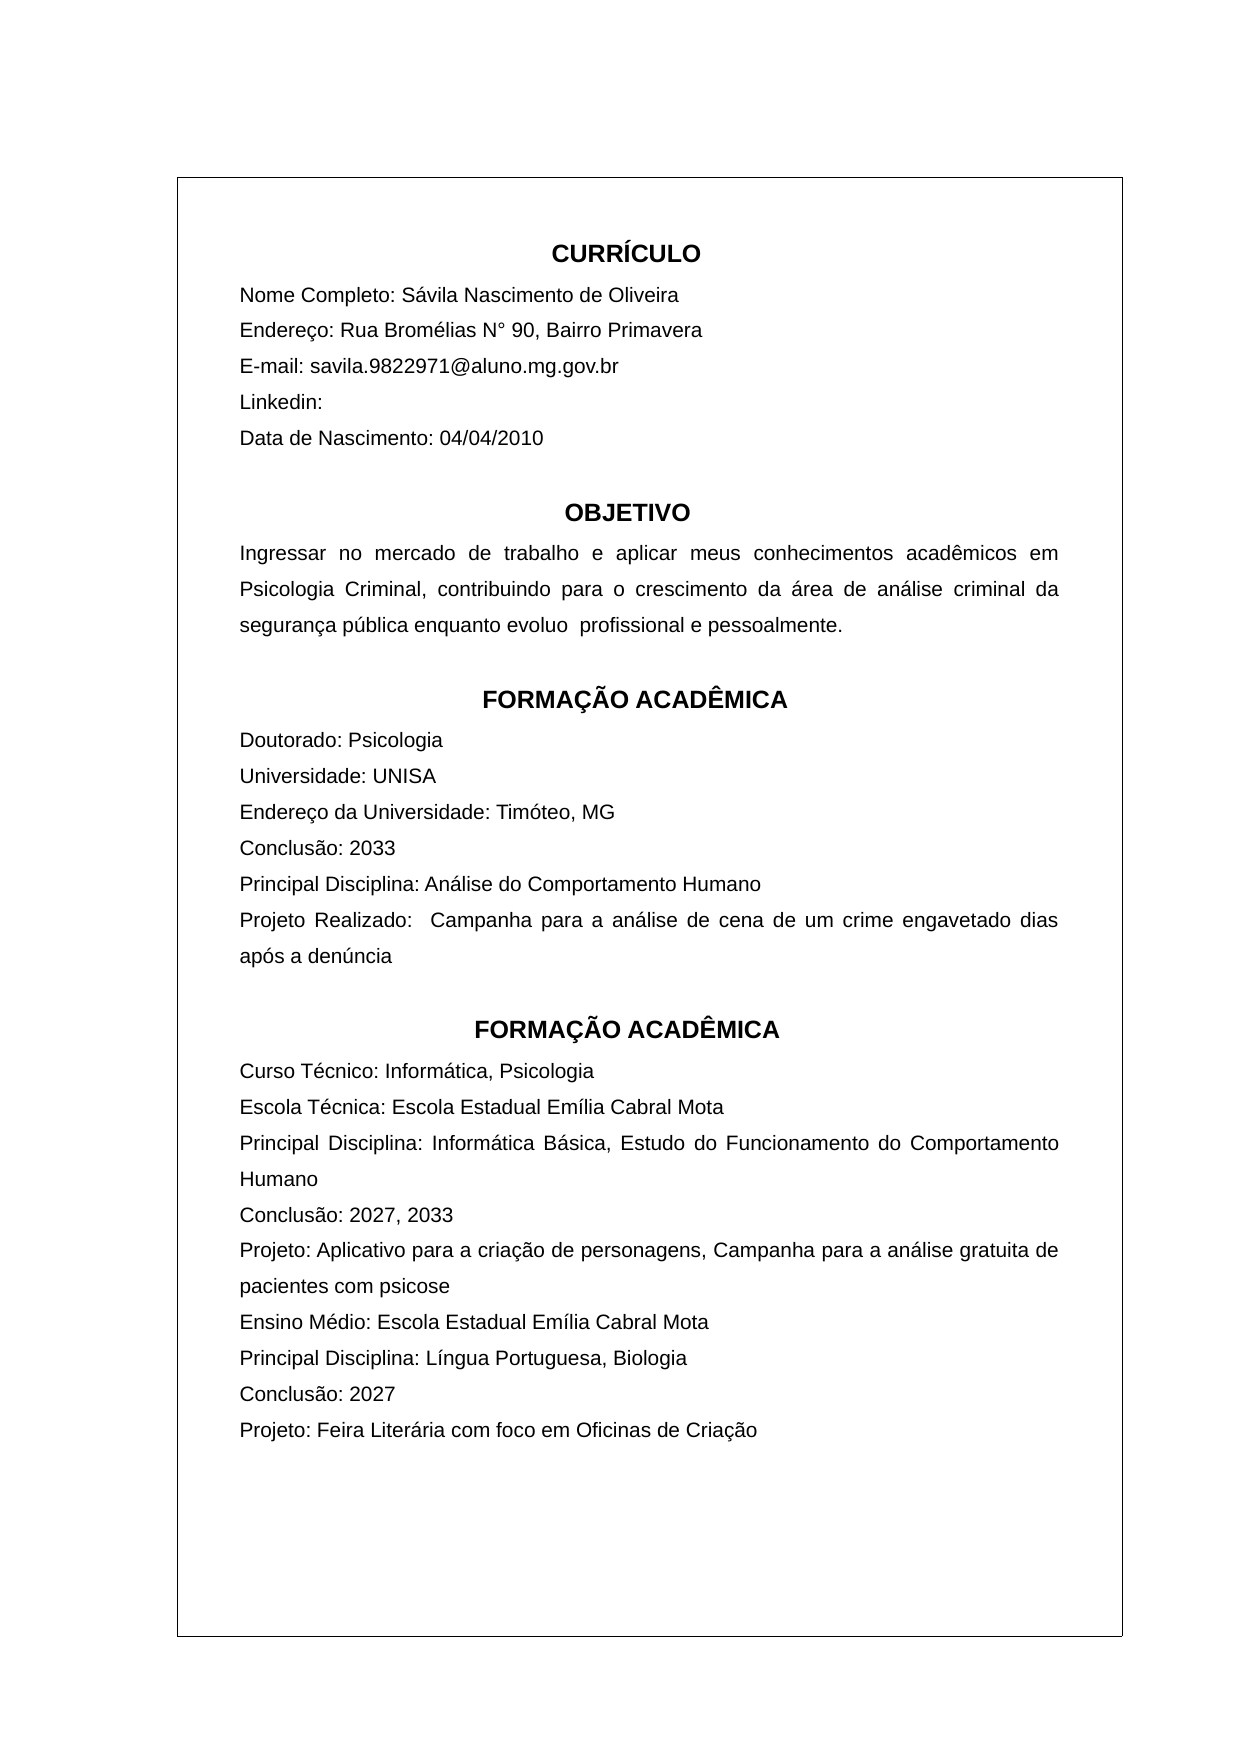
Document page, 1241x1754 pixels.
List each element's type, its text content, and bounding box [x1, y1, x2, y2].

text Projeto: Feira Literária com foco em Oficinas de Criação [239, 1418, 1060, 1442]
text FORMAÇÃO ACADÊMICA [239, 685, 1060, 714]
text Endereço da Universidade: Timóteo, MG [239, 800, 1060, 824]
text Principal Disciplina: Língua Portuguesa, Biologia [239, 1346, 1060, 1370]
text CURRÍCULO [239, 239, 1060, 268]
text Data de Nascimento: 04/04/2010 [239, 426, 1060, 450]
text Endereço: Rua Bromélias N° 90, Bairro Primavera [239, 318, 1060, 342]
text Universidade: UNISA [239, 764, 1060, 788]
text Nome Completo: Sávila Nascimento de Oliveira [239, 282, 1060, 306]
text Projeto: Aplicativo para a criação de personagens, Campanha para a análise gratuita de pacientes com psicose [239, 1238, 1060, 1298]
text Principal Disciplina: Informática Básica, Estudo do Funcionamento do Comportamento Humano [239, 1131, 1060, 1190]
text Principal Disciplina: Análise do Comportamento Humano [239, 872, 1060, 896]
text Escola Técnica: Escola Estadual Emília Cabral Mota [239, 1094, 1060, 1118]
text Conclusão: 2033 [239, 836, 1060, 860]
text Conclusão: 2027 [239, 1382, 1060, 1406]
text OBJETIVO [239, 498, 1060, 527]
text Projeto Realizado: Campanha para a análise de cena de um crime engavetado dias após a denúncia [239, 908, 1060, 968]
text Linkedin: [239, 390, 1060, 414]
text E-mail: savila.9822971@aluno.mg.gov.br [239, 354, 1060, 378]
text Ensino Médio: Escola Estadual Emília Cabral Mota [239, 1310, 1060, 1334]
text Doutorado: Psicologia [239, 728, 1060, 752]
text Curso Técnico: Informática, Psicologia [239, 1059, 1060, 1083]
text Ingressar no mercado de trabalho e aplicar meus conhecimentos acadêmicos em Psicologia Criminal, contribuindo para o crescimento da área de análise criminal da segurança pública enquanto evoluo profissional e pessoalmente. [239, 541, 1060, 637]
text FORMAÇÃO ACADÊMICA [239, 1016, 1060, 1044]
text Conclusão: 2027, 2033 [239, 1202, 1060, 1226]
